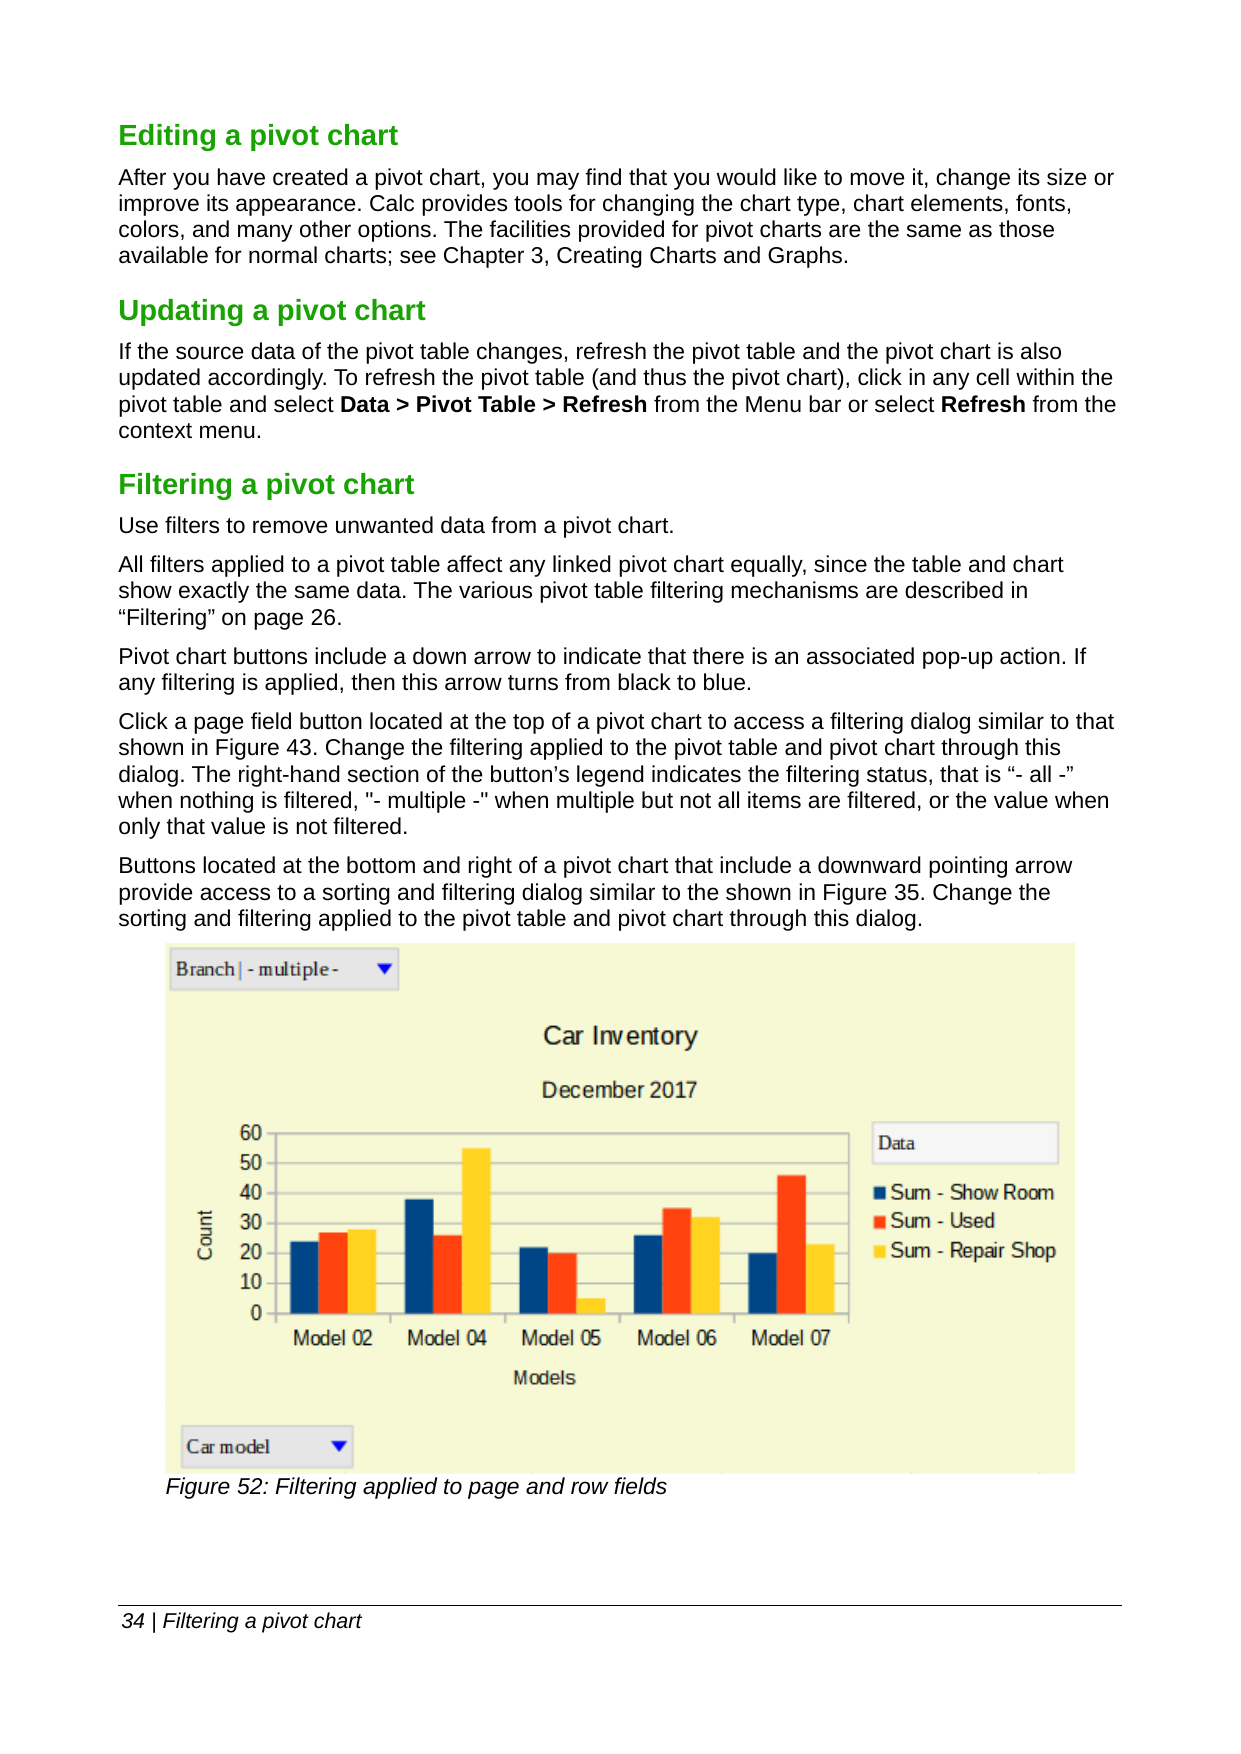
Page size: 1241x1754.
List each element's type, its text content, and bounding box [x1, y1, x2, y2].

text All filters applied to a pivot table affect any linked pivot chart equally, since the table and chart show exactly the same data. The various pivot table filtering mechanisms are described in “Filtering” on page 26. [118, 551, 1122, 630]
subtitle Filtering a pivot chart [118, 467, 1122, 500]
text Buttons located at the bottom and right of a pivot chart that include a downward pointing arrow provide access to a sorting and filtering dialog similar to the shown in Figure 35. Change the sorting and filtering applied to the pivot table and pivot chart through this dialog. [118, 852, 1122, 931]
subtitle Editing a pivot chart [118, 118, 1122, 152]
text If the source data of the pivot table changes, refresh the pivot table and the pivot chart is also updated accordingly. To refresh the pivot table (and thus the pivot chart), click in any cell within the pivot table and select Data > Pivot Table > Refresh from the Menu bar or select Refresh from the context menu. [118, 338, 1122, 443]
text Pivot chart buttons include a down arrow to indicate that there is an associated pop-up action. If any filtering is applied, then this arrow turns from black to blue. [118, 643, 1122, 695]
text After you have created a pivot chart, you may find that you would like to move it, change its size or improve its appearance. Calc provides tools for changing the chart type, chart elements, fonts, colors, and many other options. The facilities provided for pivot charts are the same as those available for normal charts; see Chapter 3, Creating Charts and Graphs. [118, 163, 1122, 269]
text Click a page field button located at the top of a pivot chart to access a filtering dialog similar to that shown in Figure 43. Change the filtering applied to the pivot table and pivot chart through this dialog. The right-hand section of the button’s legend indicates the filtering status, that is “- all -” when nothing is filtered, "- multiple -" when multiple but not all items are filtered, or the value when only that value is not filtered. [118, 708, 1122, 839]
picture [165, 943, 1075, 1474]
text Figure 52: Filtering applied to page and row fields [165, 1474, 1075, 1500]
text Use filters to remove unwanted data from a pivot chart. [118, 512, 1122, 538]
subtitle Updating a pivot chart [118, 292, 1122, 326]
